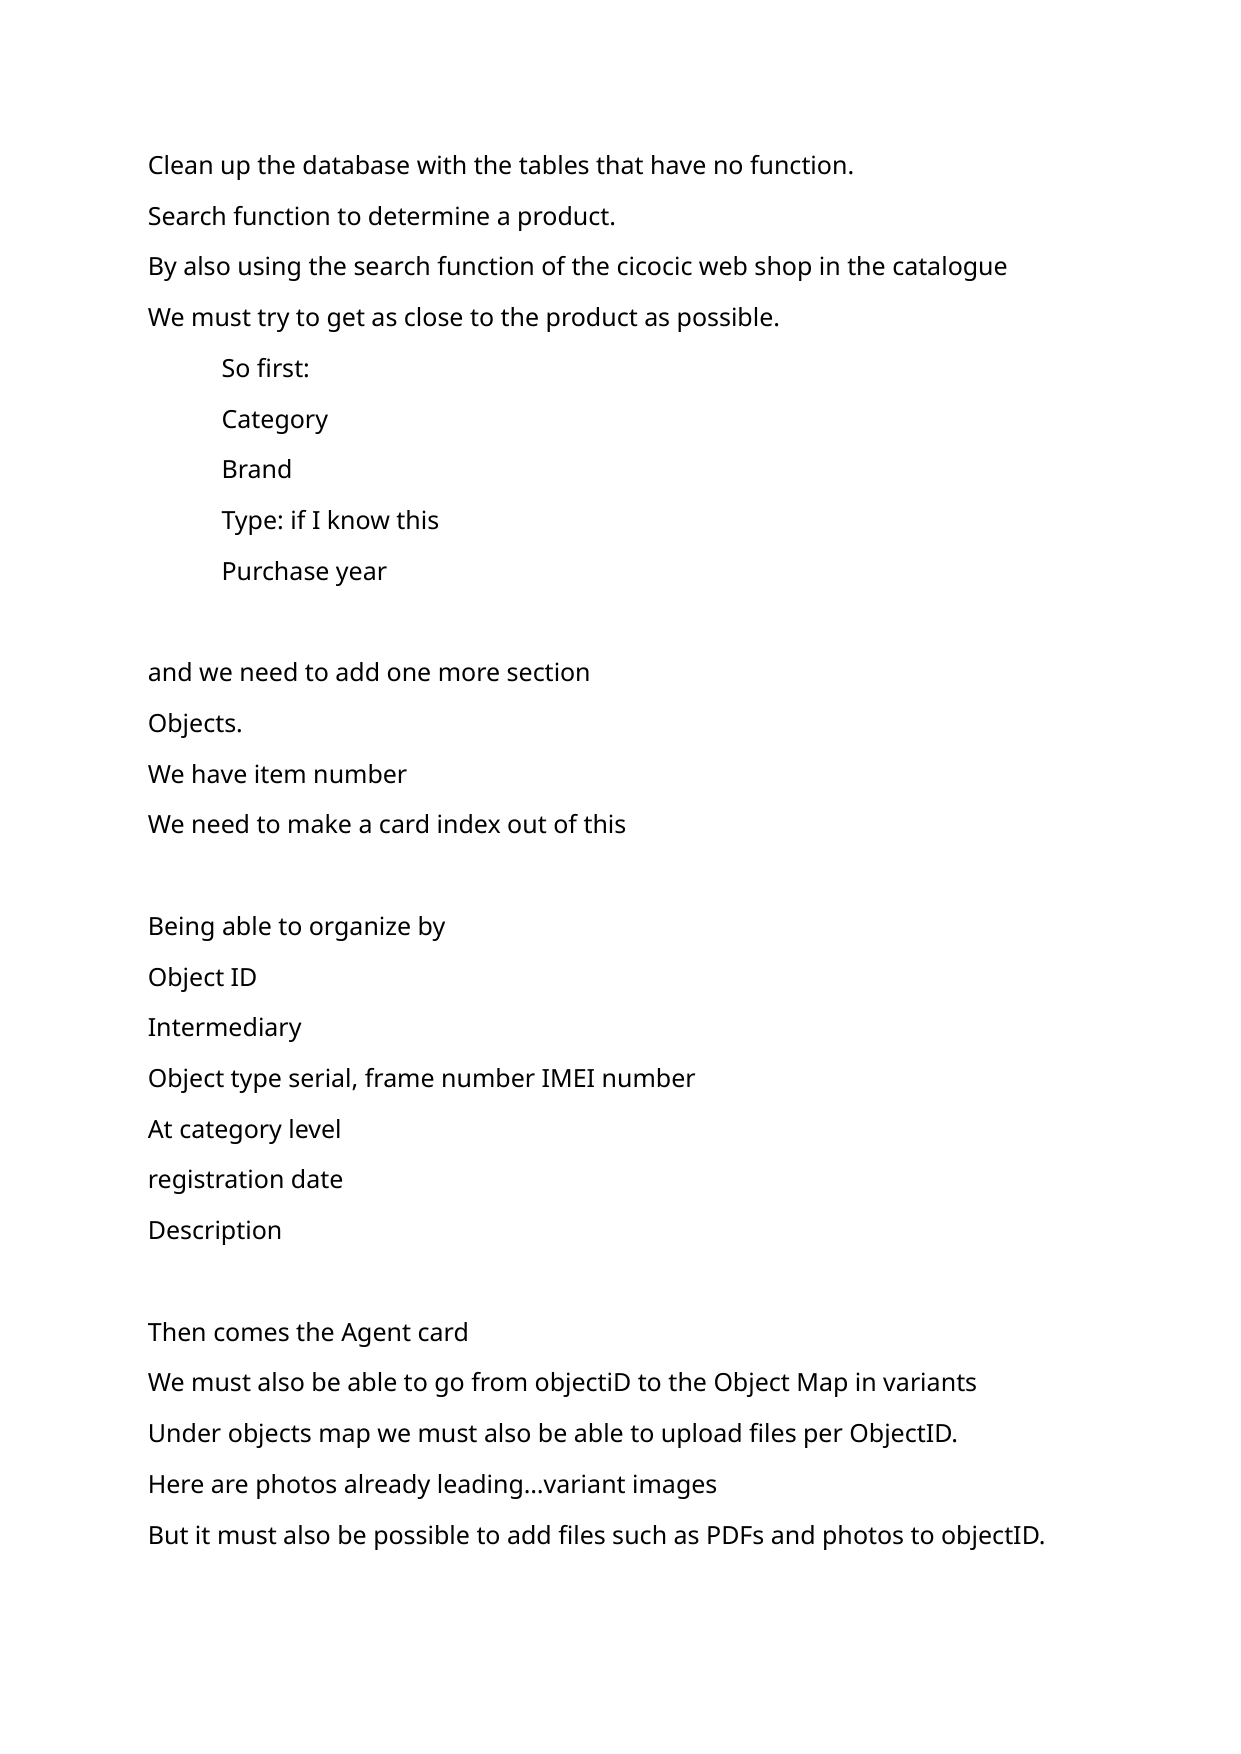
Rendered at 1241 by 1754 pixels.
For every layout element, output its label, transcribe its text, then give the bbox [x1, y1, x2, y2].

text So first: [148, 351, 1093, 384]
text Here are photos already leading…variant images [148, 1467, 1093, 1501]
text We must also be able to go from objectiD to the Object Map in variants [148, 1365, 1093, 1399]
text registration date [148, 1162, 1093, 1196]
text We have item number [148, 756, 1093, 790]
text Object type serial, frame number IMEI number [148, 1061, 1093, 1095]
text Intermediary [148, 1010, 1093, 1044]
text Category [148, 401, 1093, 435]
text and we need to add one more section [148, 655, 1093, 689]
text Description [148, 1213, 1093, 1247]
text Under objects map we must also be able to upload files per ObjectID. [148, 1416, 1093, 1450]
text Search function to determine a product. [148, 198, 1093, 232]
text Object ID [148, 959, 1093, 993]
text By also using the search function of the cicocic web shop in the catalogue [148, 249, 1093, 283]
text Purchase year [148, 553, 1093, 587]
text Being able to organize by [148, 908, 1093, 943]
text Then comes the Agent card [148, 1314, 1093, 1348]
text Objects. [148, 706, 1093, 740]
text At category level [148, 1111, 1093, 1146]
text But it must also be possible to add files such as PDFs and photos to objectID. [148, 1517, 1093, 1551]
text Brand [148, 452, 1093, 486]
text Type: if I know this [148, 503, 1093, 537]
text We need to make a card index out of this [148, 807, 1093, 841]
text We must try to get as close to the product as possible. [148, 300, 1093, 334]
text Clean up the database with the tables that have no function. [148, 148, 1093, 182]
